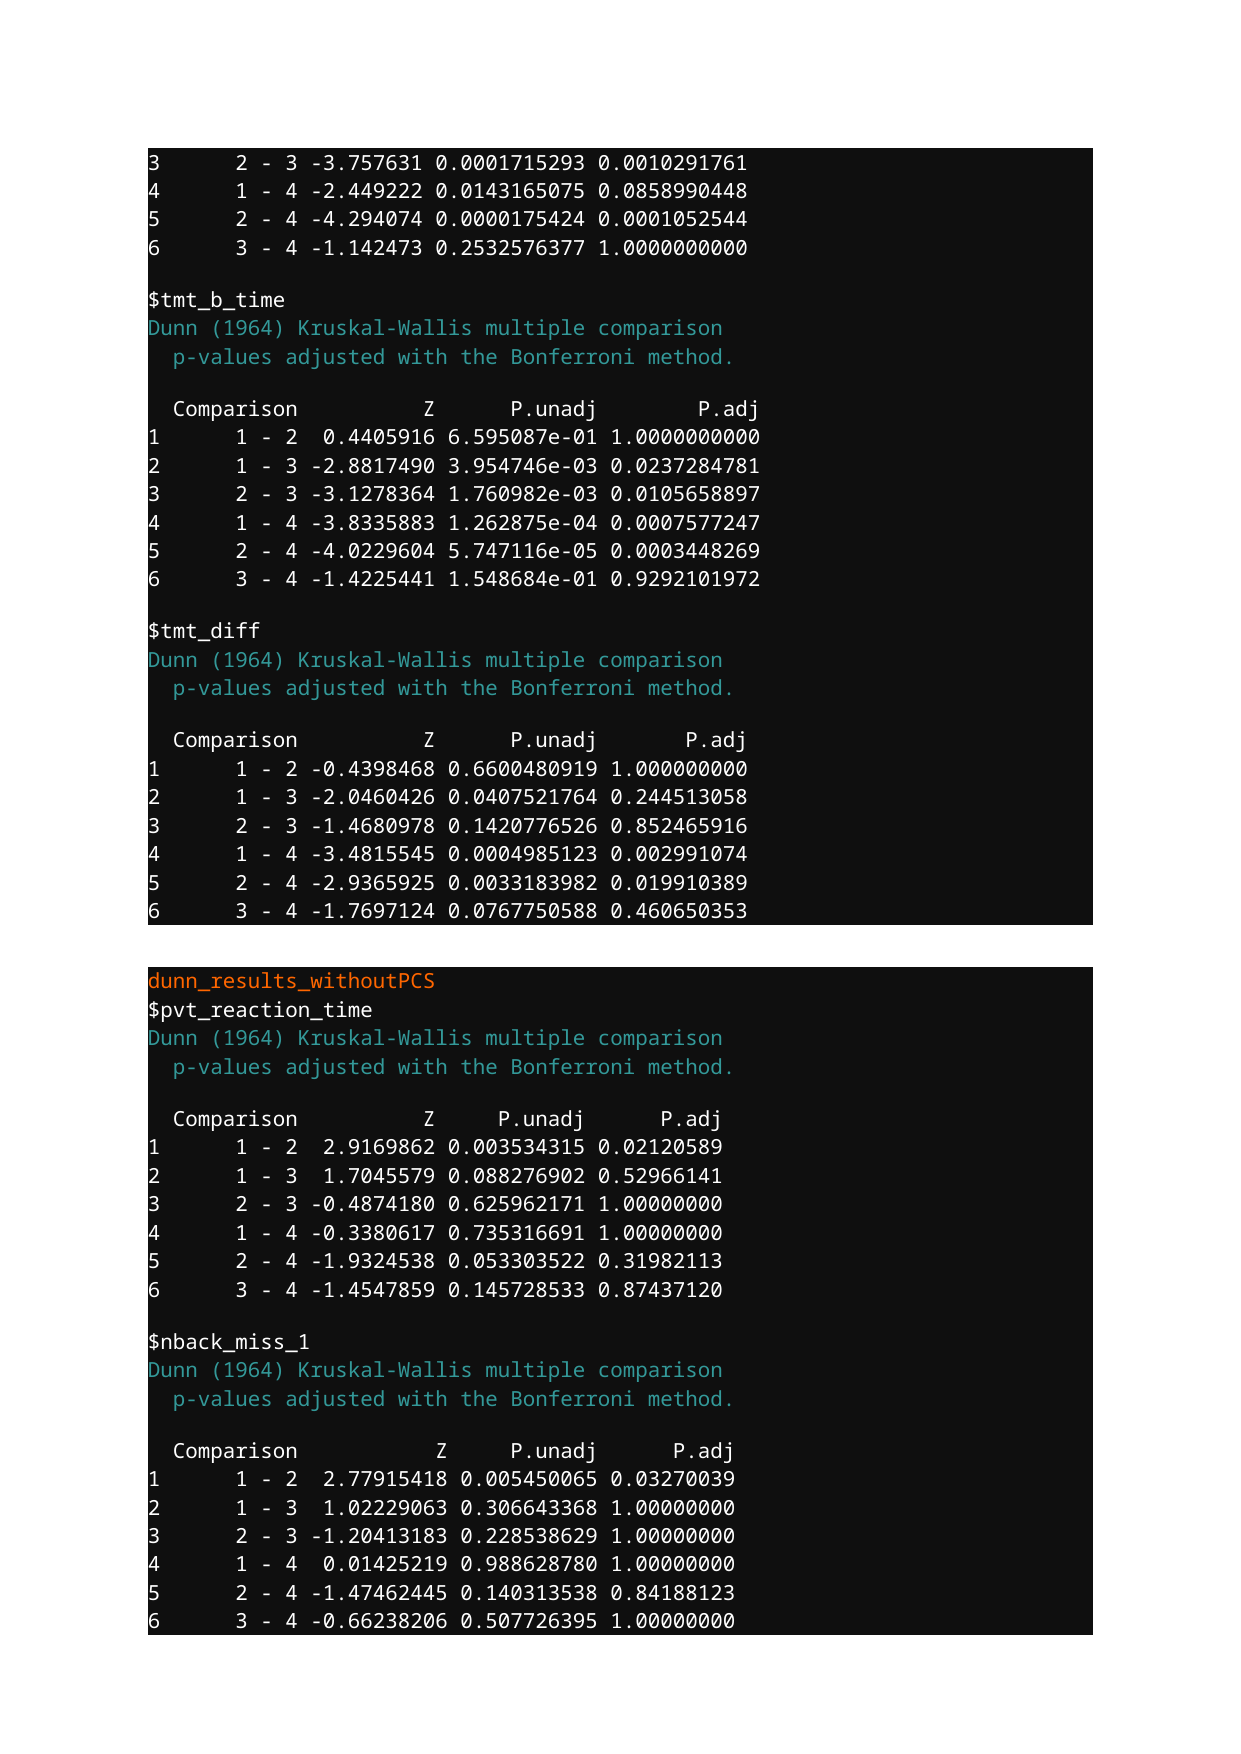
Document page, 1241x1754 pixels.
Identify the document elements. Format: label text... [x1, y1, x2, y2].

text Dunn (1964) Kruskal-Wallis multiple comparison [148, 1355, 1093, 1384]
text p-values adjusted with the Bonferroni method. [148, 1384, 1093, 1412]
text Dunn (1964) Kruskal-Wallis multiple comparison [148, 645, 1093, 673]
text 2 1 - 3 -2.8817490 3.954746e-03 0.0237284781 [148, 451, 1093, 479]
text 3 2 - 3 -1.20413183 0.228538629 1.00000000 [148, 1521, 1093, 1549]
text 5 2 - 4 -4.0229604 5.747116e-05 0.0003448269 [148, 536, 1093, 564]
text $tmt_b_time [148, 285, 1093, 313]
text 6 3 - 4 -1.4547859 0.145728533 0.87437120 [148, 1275, 1093, 1303]
text p-values adjusted with the Bonferroni method. [148, 1052, 1093, 1080]
text Comparison Z P.unadj P.adj [148, 394, 1093, 422]
text 6 3 - 4 -1.7697124 0.0767750588 0.460650353 [148, 896, 1093, 925]
text 3 2 - 3 -3.1278364 1.760982e-03 0.0105658897 [148, 479, 1093, 508]
text 6 3 - 4 -1.4225441 1.548684e-01 0.9292101972 [148, 564, 1093, 593]
text 3 2 - 3 -3.757631 0.0001715293 0.0010291761 [148, 148, 1093, 176]
text 4 1 - 4 -2.449222 0.0143165075 0.0858990448 [148, 176, 1093, 204]
text 1 1 - 2 2.9169862 0.003534315 0.02120589 [148, 1132, 1093, 1161]
text 2 1 - 3 -2.0460426 0.0407521764 0.244513058 [148, 782, 1093, 811]
text 4 1 - 4 -3.4815545 0.0004985123 0.002991074 [148, 839, 1093, 868]
text 4 1 - 4 -3.8335883 1.262875e-04 0.0007577247 [148, 508, 1093, 536]
text Comparison Z P.unadj P.adj [148, 726, 1093, 754]
text 3 2 - 3 -1.4680978 0.1420776526 0.852465916 [148, 811, 1093, 839]
text $nback_miss_1 [148, 1327, 1093, 1355]
text Comparison Z P.unadj P.adj [148, 1436, 1093, 1464]
text 6 3 - 4 -1.142473 0.2532576377 1.0000000000 [148, 233, 1093, 261]
text 5 2 - 4 -1.9324538 0.053303522 0.31982113 [148, 1246, 1093, 1275]
text 3 2 - 3 -0.4874180 0.625962171 1.00000000 [148, 1189, 1093, 1218]
text dunn_results_withoutPCS [148, 967, 1093, 995]
text Dunn (1964) Kruskal-Wallis multiple comparison [148, 1023, 1093, 1052]
text 4 1 - 4 0.01425219 0.988628780 1.00000000 [148, 1549, 1093, 1578]
text $tmt_diff [148, 617, 1093, 645]
text Comparison Z P.unadj P.adj [148, 1104, 1093, 1132]
text 1 1 - 2 0.4405916 6.595087e-01 1.0000000000 [148, 422, 1093, 451]
text 5 2 - 4 -4.294074 0.0000175424 0.0001052544 [148, 204, 1093, 233]
text p-values adjusted with the Bonferroni method. [148, 342, 1093, 370]
text p-values adjusted with the Bonferroni method. [148, 673, 1093, 702]
text 5 2 - 4 -2.9365925 0.0033183982 0.019910389 [148, 868, 1093, 896]
text $pvt_reaction_time [148, 995, 1093, 1023]
text Dunn (1964) Kruskal-Wallis multiple comparison [148, 313, 1093, 342]
text 6 3 - 4 -0.66238206 0.507726395 1.00000000 [148, 1606, 1093, 1635]
text 2 1 - 3 1.7045579 0.088276902 0.52966141 [148, 1161, 1093, 1189]
text 1 1 - 2 2.77915418 0.005450065 0.03270039 [148, 1464, 1093, 1493]
text 2 1 - 3 1.02229063 0.306643368 1.00000000 [148, 1493, 1093, 1521]
text 1 1 - 2 -0.4398468 0.6600480919 1.000000000 [148, 754, 1093, 782]
text 5 2 - 4 -1.47462445 0.140313538 0.84188123 [148, 1578, 1093, 1606]
text 4 1 - 4 -0.3380617 0.735316691 1.00000000 [148, 1218, 1093, 1246]
